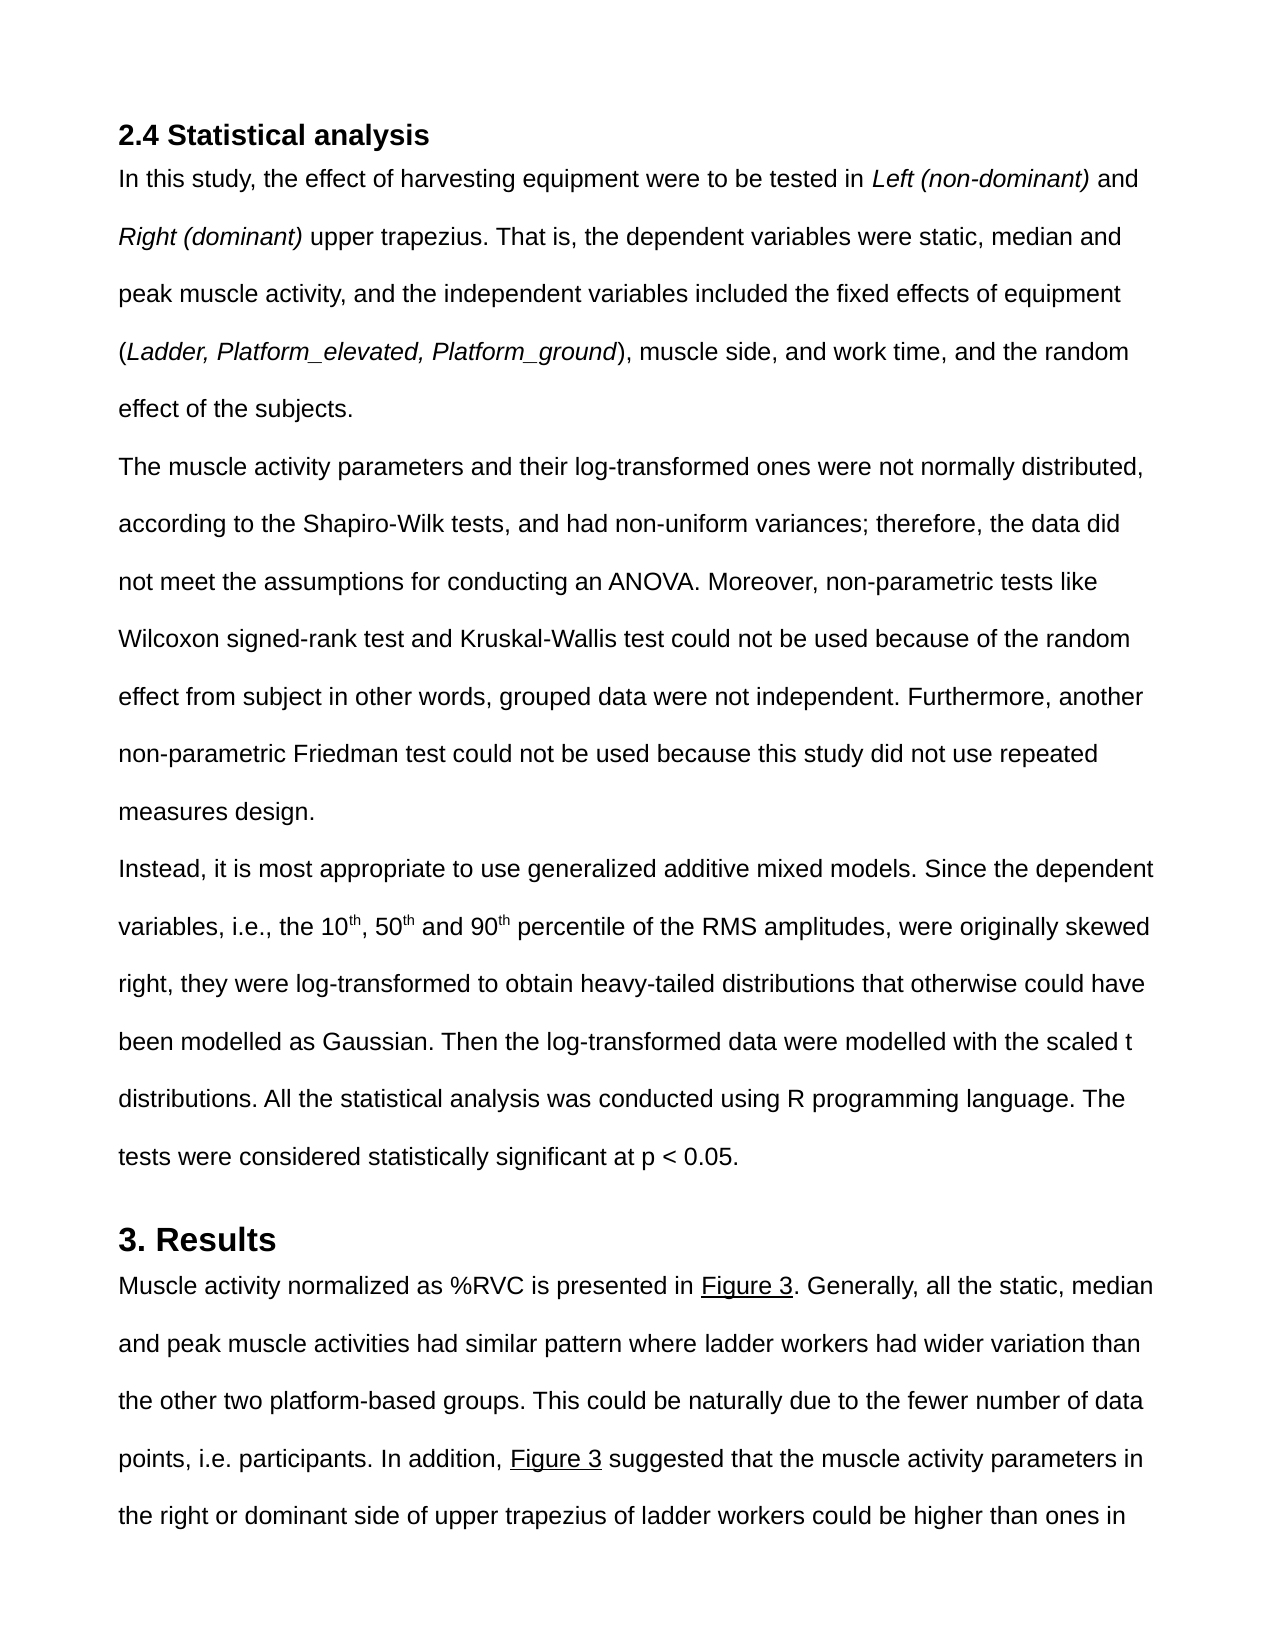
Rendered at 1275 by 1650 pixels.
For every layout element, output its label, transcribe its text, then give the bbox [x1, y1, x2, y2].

text In this study, the effect of harvesting equipment were to be tested in Left (non-dominant) and Right (dominant) upper trapezius. That is, the dependent variables were static, median and peak muscle activity, and the independent variables included the fixed effects of equipment (Ladder, Platform_elevated, Platform_ground), muscle side, and work time, and the random effect of the subjects. [118, 164, 1157, 423]
subtitle 2.4 Statistical analysis [118, 118, 1157, 152]
text Muscle activity normalized as %RVC is presented in Figure 3. Generally, all the static, median and peak muscle activities had similar pattern where ladder workers had wider variation than the other two platform-based groups. This could be naturally due to the fewer number of data points, i.e. participants. In addition, Figure 3 suggested that the muscle activity parameters in the right or dominant side of upper trapezius of ladder workers could be higher than ones in [118, 1271, 1157, 1530]
subtitle 3. Results [118, 1220, 1157, 1259]
text The muscle activity parameters and their log-transformed ones were not normally distributed, according to the Shapiro-Wilk tests, and had non-uniform variances; therefore, the data did not meet the assumptions for conducting an ANOVA. Moreover, non-parametric tests like Wilcoxon signed-rank test and Kruskal-Wallis test could not be used because of the random effect from subject in other words, grouped data were not independent. Furthermore, another non-parametric Friedman test could not be used because this study did not use repeated measures design. [118, 452, 1157, 826]
text Instead, it is most appropriate to use generalized additive mixed models. Since the dependent variables, i.e., the 10th, 50th and 90th percentile of the RMS amplitudes, were originally skewed right, they were log-transformed to obtain heavy-tailed distributions that otherwise could have been modelled as Gaussian. Then the log-transformed data were modelled with the scaled t distributions. All the statistical analysis was conducted using R programming language. The tests were considered statistically significant at p < 0.05. [118, 854, 1157, 1171]
